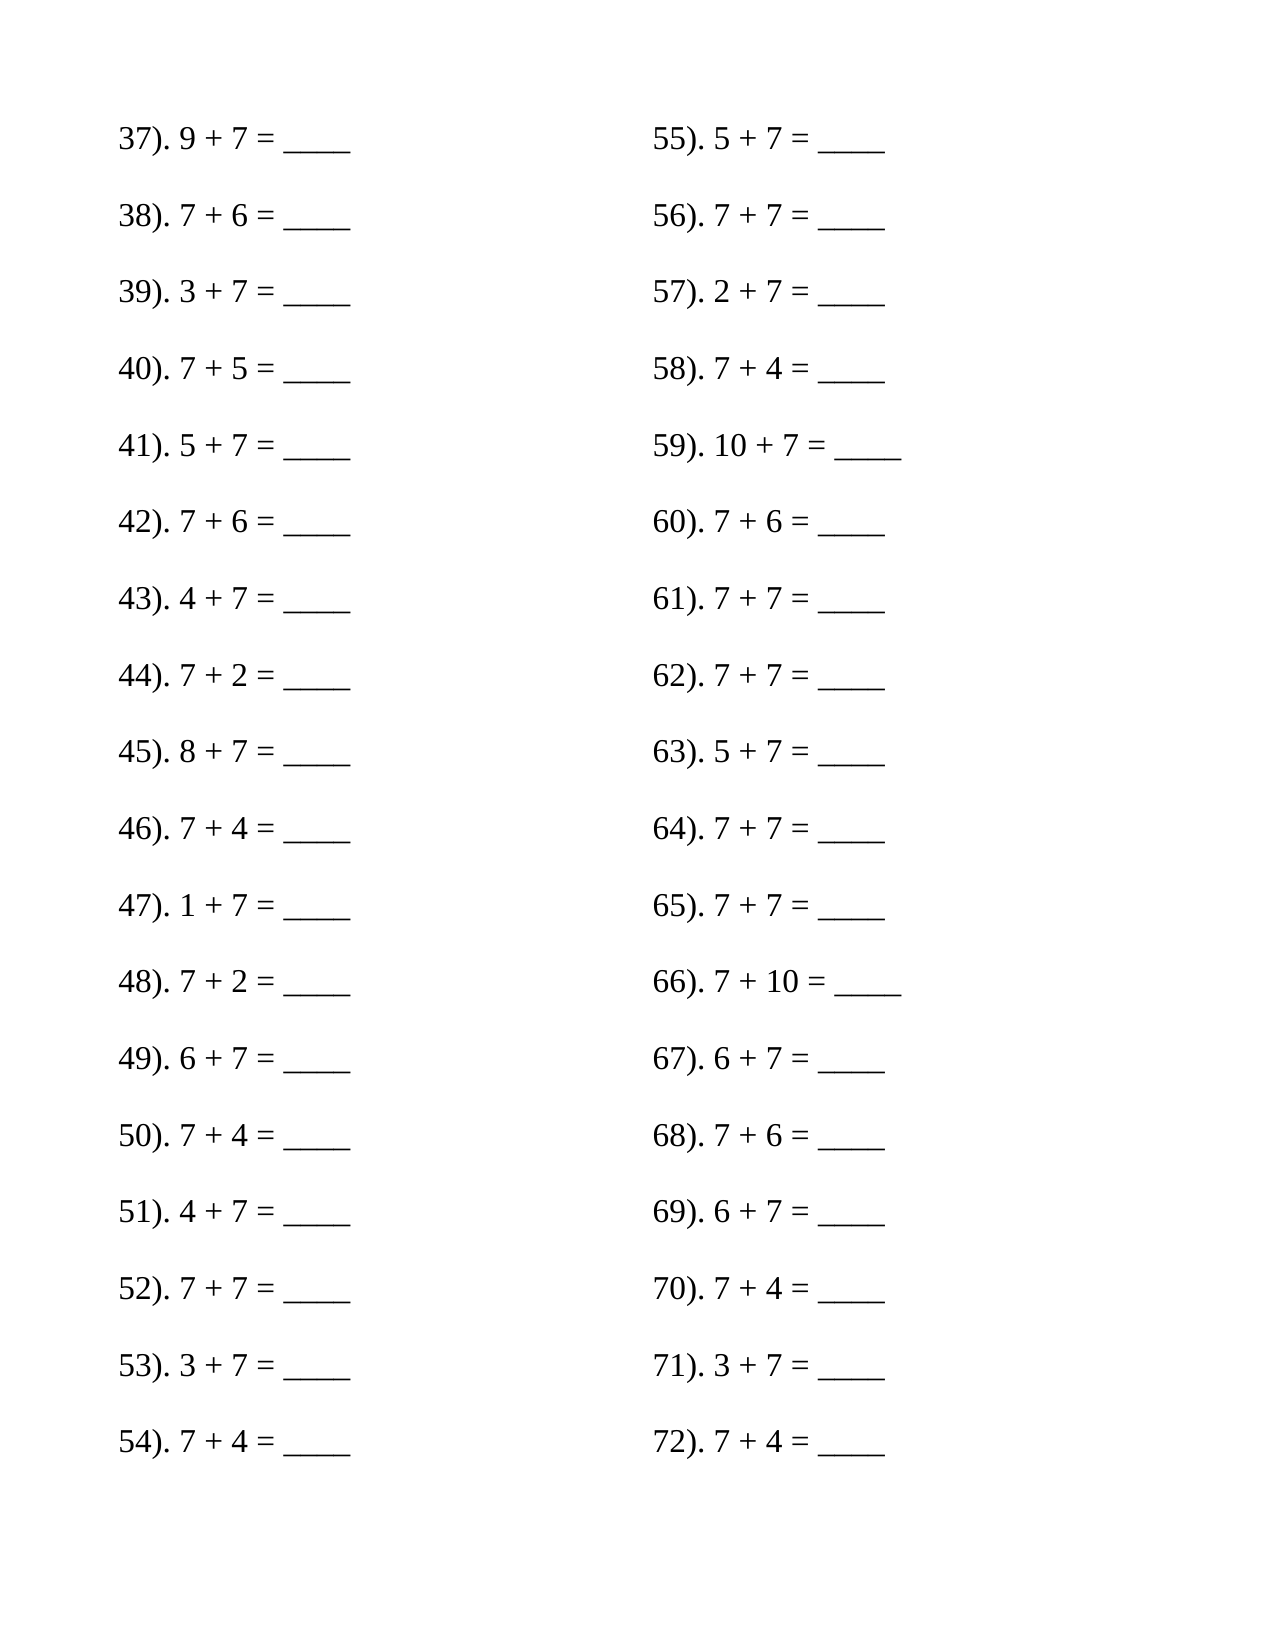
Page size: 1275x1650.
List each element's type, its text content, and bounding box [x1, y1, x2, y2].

text 54). 7 + 4 = ____ [118, 1421, 622, 1460]
text 56). 7 + 7 = ____ [652, 195, 1157, 233]
text 49). 6 + 7 = ____ [118, 1038, 622, 1076]
text 38). 7 + 6 = ____ [118, 195, 622, 233]
text 46). 7 + 4 = ____ [118, 808, 622, 846]
text 37). 9 + 7 = ____ [118, 118, 622, 156]
text 57). 2 + 7 = ____ [652, 271, 1157, 310]
text 52). 7 + 7 = ____ [118, 1268, 622, 1306]
text 72). 7 + 4 = ____ [652, 1421, 1157, 1460]
text 70). 7 + 4 = ____ [652, 1268, 1157, 1306]
text 60). 7 + 6 = ____ [652, 501, 1157, 540]
text 59). 10 + 7 = ____ [652, 425, 1157, 463]
text 53). 3 + 7 = ____ [118, 1345, 622, 1383]
text 39). 3 + 7 = ____ [118, 271, 622, 310]
text 62). 7 + 7 = ____ [652, 655, 1157, 693]
text 64). 7 + 7 = ____ [652, 808, 1157, 846]
text 68). 7 + 6 = ____ [652, 1115, 1157, 1153]
text 67). 6 + 7 = ____ [652, 1038, 1157, 1076]
text 48). 7 + 2 = ____ [118, 961, 622, 1000]
text 58). 7 + 4 = ____ [652, 348, 1157, 386]
text 45). 8 + 7 = ____ [118, 731, 622, 770]
text 44). 7 + 2 = ____ [118, 655, 622, 693]
text 66). 7 + 10 = ____ [652, 961, 1157, 1000]
text 63). 5 + 7 = ____ [652, 731, 1157, 770]
text 69). 6 + 7 = ____ [652, 1191, 1157, 1230]
text 41). 5 + 7 = ____ [118, 425, 622, 463]
text 43). 4 + 7 = ____ [118, 578, 622, 616]
text 65). 7 + 7 = ____ [652, 885, 1157, 923]
text 47). 1 + 7 = ____ [118, 885, 622, 923]
text 71). 3 + 7 = ____ [652, 1345, 1157, 1383]
text 61). 7 + 7 = ____ [652, 578, 1157, 616]
text 50). 7 + 4 = ____ [118, 1115, 622, 1153]
text 55). 5 + 7 = ____ [652, 118, 1157, 156]
text 51). 4 + 7 = ____ [118, 1191, 622, 1230]
text 40). 7 + 5 = ____ [118, 348, 622, 386]
text 42). 7 + 6 = ____ [118, 501, 622, 540]
